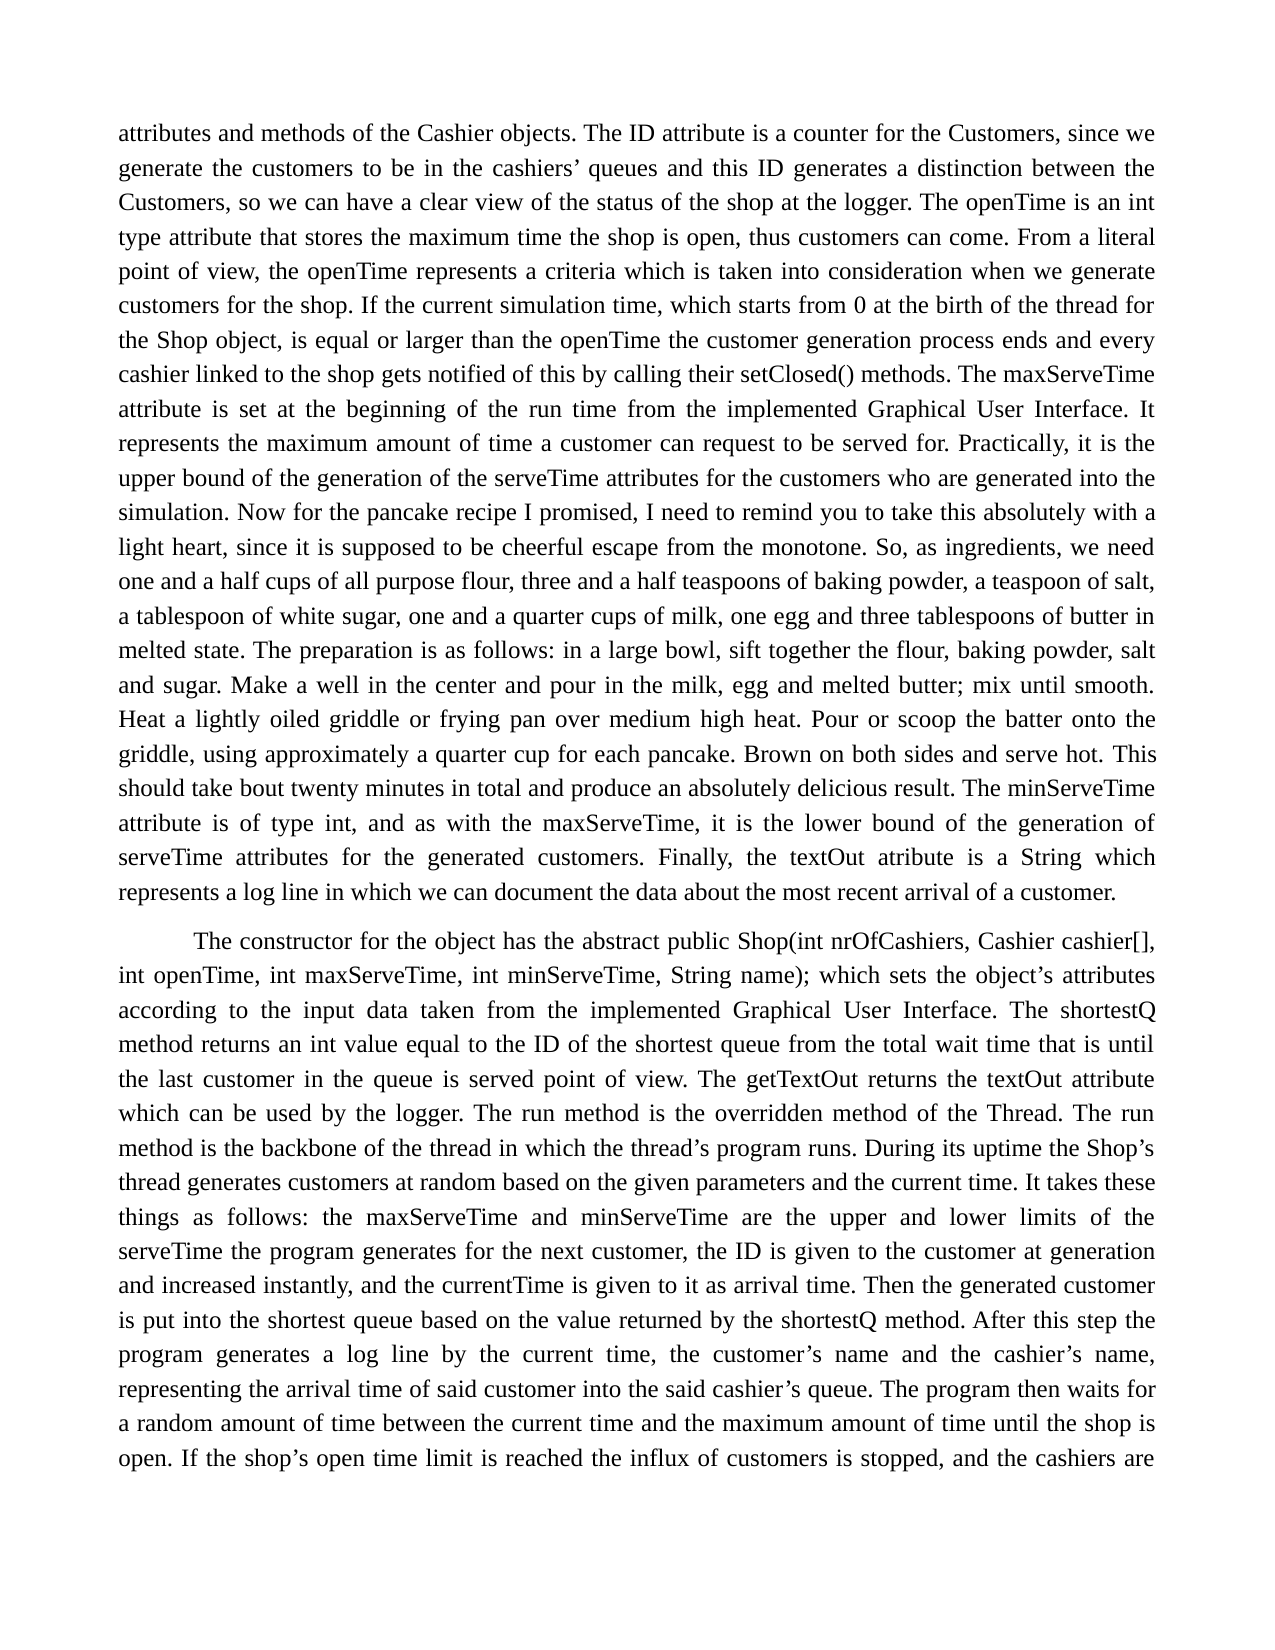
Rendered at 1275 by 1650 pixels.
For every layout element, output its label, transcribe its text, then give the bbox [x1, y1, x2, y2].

text The constructor for the object has the abstract public Shop(int nrOfCashiers, Cashier cashier[], int openTime, int maxServeTime, int minServeTime, String name); which sets the object’s attributes according to the input data taken from the implemented Graphical User Interface. The shortestQ method returns an int value equal to the ID of the shortest queue from the total wait time that is until the last customer in the queue is served point of view. The getTextOut returns the textOut attribute which can be used by the logger. The run method is the overridden method of the Thread. The run method is the backbone of the thread in which the thread’s program runs. During its uptime the Shop’s thread generates customers at random based on the given parameters and the current time. It takes these things as follows: the maxServeTime and minServeTime are the upper and lower limits of the serveTime the program generates for the next customer, the ID is given to the customer at generation and increased instantly, and the currentTime is given to it as arrival time. Then the generated customer is put into the shortest queue based on the value returned by the shortestQ method. After this step the program generates a log line by the current time, the customer’s name and the cashier’s name, representing the arrival time of said customer into the said cashier’s queue. The program then waits for a random amount of time between the current time and the maximum amount of time until the shop is open. If the shop’s open time limit is reached the influx of customers is stopped, and the cashiers are [118, 926, 1157, 1472]
text attributes and methods of the Cashier objects. The ID attribute is a counter for the Customers, since we generate the customers to be in the cashiers’ queues and this ID generates a distinction between the Customers, so we can have a clear view of the status of the shop at the logger. The openTime is an int type attribute that stores the maximum time the shop is open, thus customers can come. From a literal point of view, the openTime represents a criteria which is taken into consideration when we generate customers for the shop. If the current simulation time, which starts from 0 at the birth of the thread for the Shop object, is equal or larger than the openTime the customer generation process ends and every cashier linked to the shop gets notified of this by calling their setClosed() methods. The maxServeTime attribute is set at the beginning of the run time from the implemented Graphical User Interface. It represents the maximum amount of time a customer can request to be served for. Practically, it is the upper bound of the generation of the serveTime attributes for the customers who are generated into the simulation. Now for the pancake recipe I promised, I need to remind you to take this absolutely with a light heart, since it is supposed to be cheerful escape from the monotone. So, as ingredients, we need one and a half cups of all purpose flour, three and a half teaspoons of baking powder, a teaspoon of salt, a tablespoon of white sugar, one and a quarter cups of milk, one egg and three tablespoons of butter in melted state. The preparation is as follows: in a large bowl, sift together the flour, baking powder, salt and sugar. Make a well in the center and pour in the milk, egg and melted butter; mix until smooth. Heat a lightly oiled griddle or frying pan over medium high heat. Pour or scoop the batter onto the griddle, using approximately a quarter cup for each pancake. Brown on both sides and serve hot. This should take bout twenty minutes in total and produce an absolutely delicious result. The minServeTime attribute is of type int, and as with the maxServeTime, it is the lower bound of the generation of serveTime attributes for the generated customers. Finally, the textOut atribute is a String which represents a log line in which we can document the data about the most recent arrival of a customer. [118, 118, 1157, 905]
